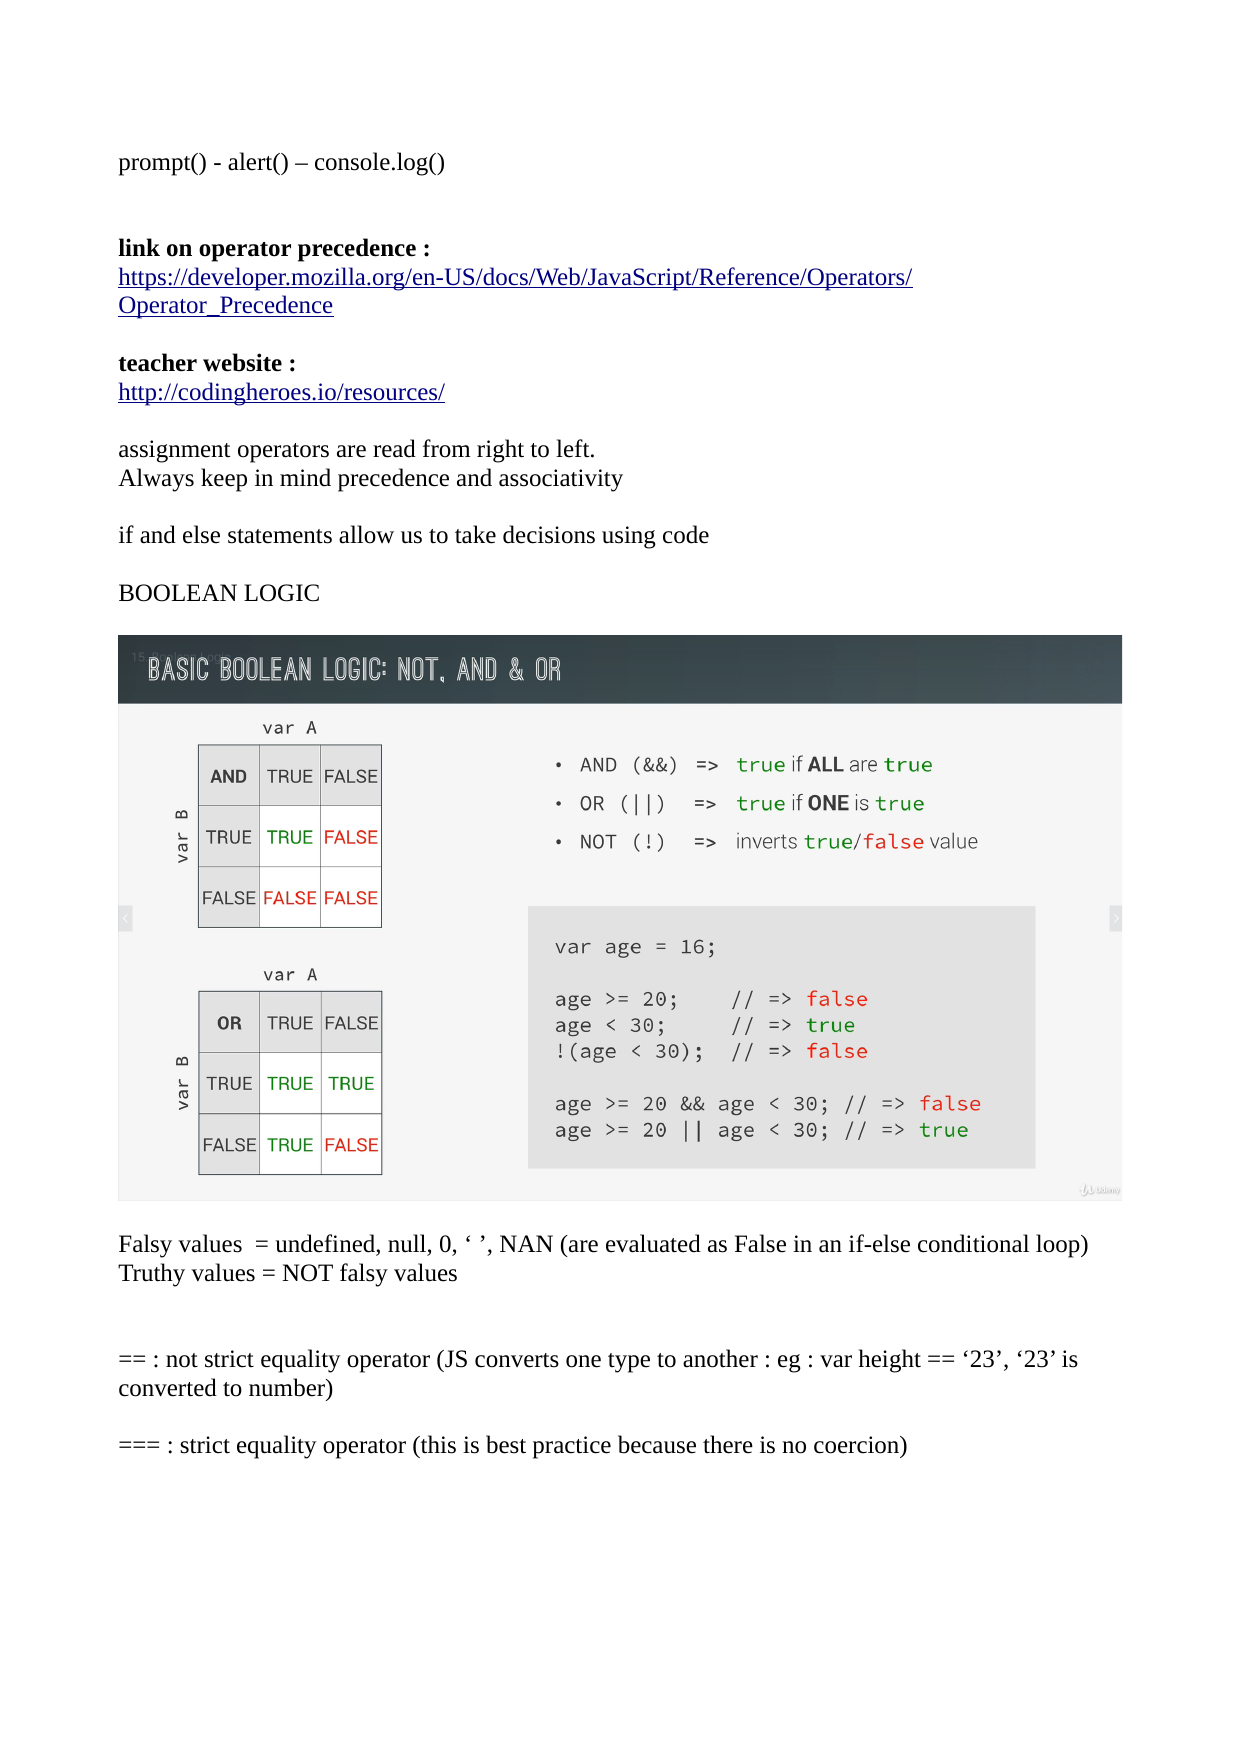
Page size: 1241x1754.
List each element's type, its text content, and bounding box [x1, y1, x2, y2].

picture [118, 635, 1123, 1201]
text Falsy values = undefined, null, 0, ‘ ’, NAN (are evaluated as False in an if-else conditional loop) [118, 1229, 1122, 1258]
text teacher website : [118, 348, 1122, 377]
text Always keep in mind precedence and associativity [118, 463, 1122, 492]
text Truthy values = NOT falsy values [118, 1258, 1122, 1287]
text link on operator precedence : [118, 233, 1122, 262]
text BOOLEAN LOGIC [118, 578, 1122, 607]
text http://codingheroes.io/resources/ [118, 377, 1122, 406]
text https://developer.mozilla.org/en-US/docs/Web/JavaScript/Reference/Operators/Operator_Precedence [118, 262, 1122, 319]
text assignment operators are read from right to left. [118, 434, 1122, 463]
text if and else statements allow us to take decisions using code [118, 521, 1122, 549]
text === : strict equality operator (this is best practice because there is no coercion) [118, 1430, 1122, 1459]
text == : not strict equality operator (JS converts one type to another : eg : var height == ‘23’, ‘23’ is converted to number) [118, 1344, 1122, 1402]
text prompt() - alert() – console.log() [118, 147, 1122, 176]
